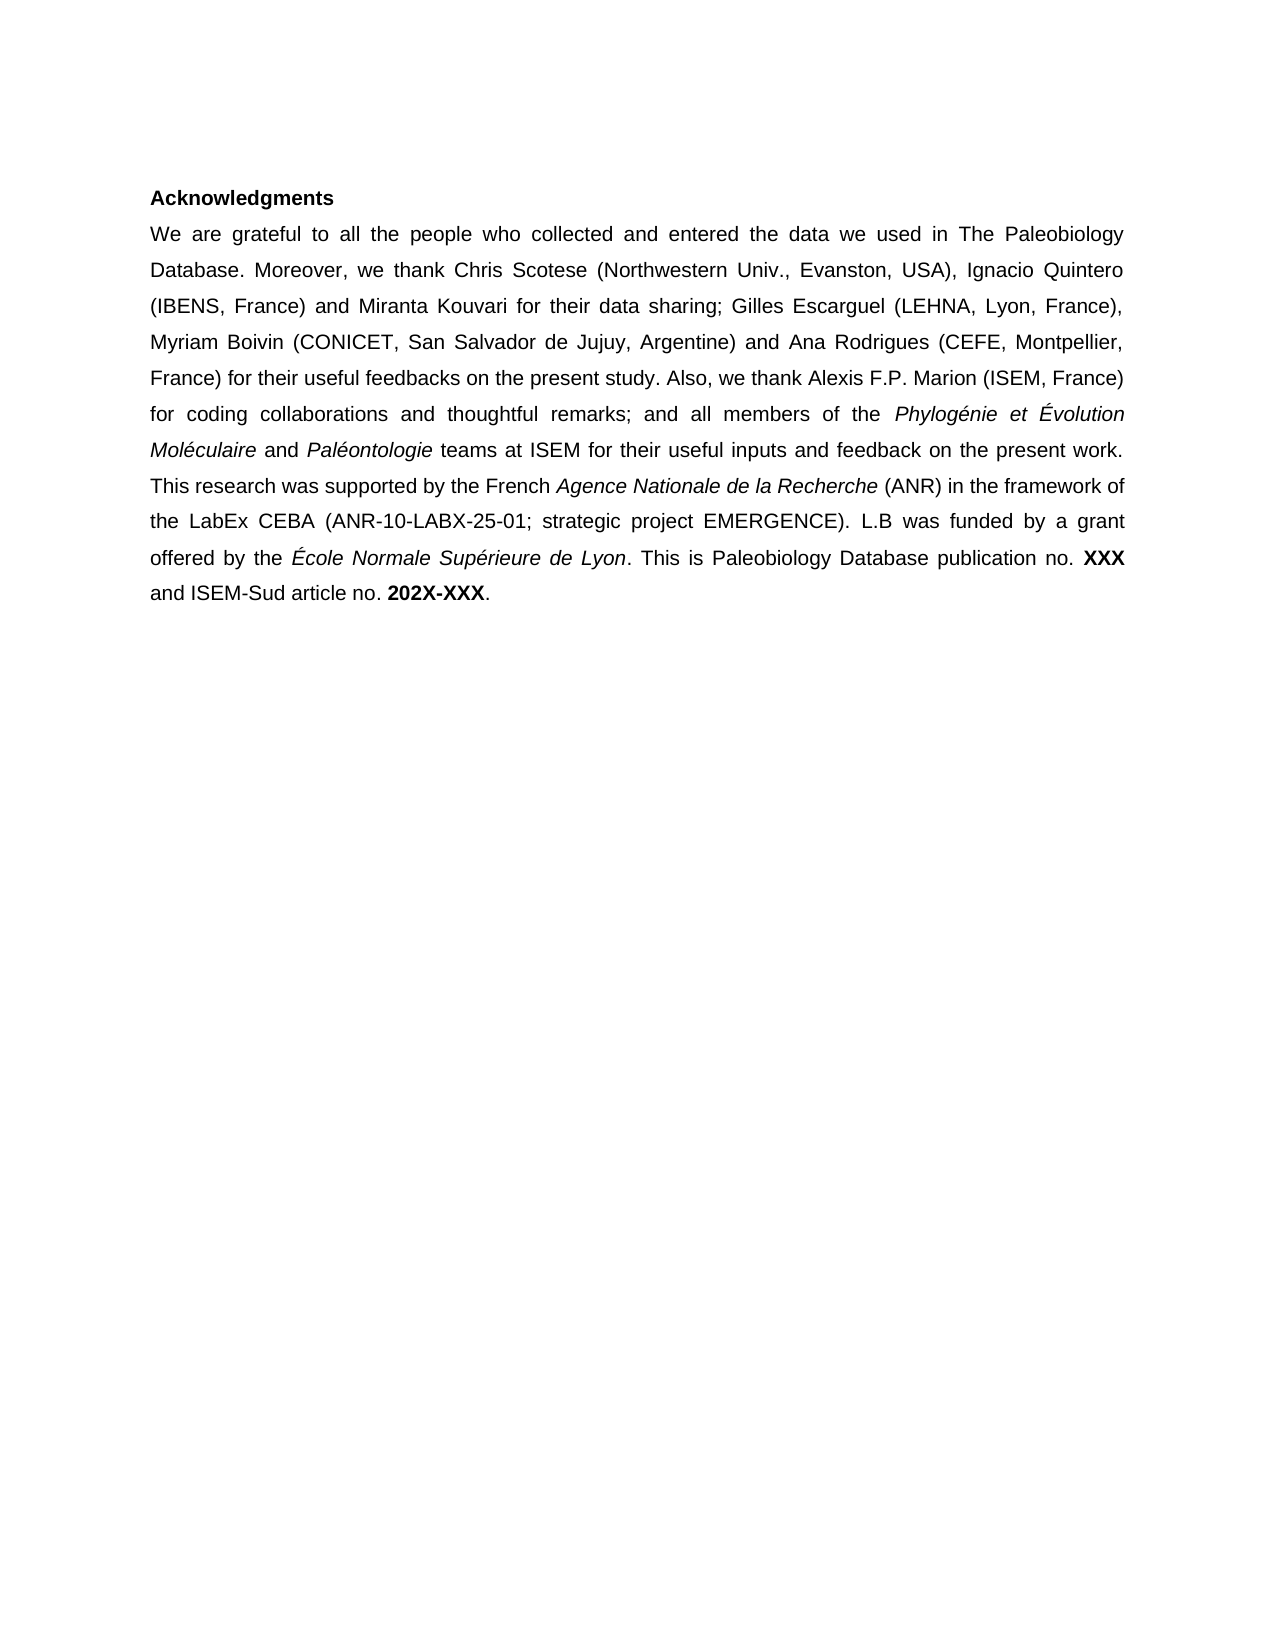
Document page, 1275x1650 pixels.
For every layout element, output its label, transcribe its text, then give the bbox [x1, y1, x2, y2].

text Acknowledgments [150, 186, 1125, 210]
text We are grateful to all the people who collected and entered the data we used in The Paleobiology Database. Moreover, we thank Chris Scotese (Northwestern Univ., Evanston, USA), Ignacio Quintero (IBENS, France) and Miranta Kouvari for their data sharing; Gilles Escarguel (LEHNA, Lyon, France), Myriam Boivin (CONICET, San Salvador de Jujuy, Argentine) and Ana Rodrigues (CEFE, Montpellier, France) for their useful feedbacks on the present study. Also, we thank Alexis F.P. Marion (ISEM, France) for coding collaborations and thoughtful remarks; and all members of the Phylogénie et Évolution Moléculaire and Paléontologie teams at ISEM for their useful inputs and feedback on the present work. This research was supported by the French Agence Nationale de la Recherche (ANR) in the framework of the LabEx CEBA (ANR-10-LABX-25-01; strategic project EMERGENCE). L.B was funded by a grant offered by the École Normale Supérieure de Lyon. This is Paleobiology Database publication no. XXX and ISEM-Sud article no. 202X-XXX. [150, 222, 1125, 605]
